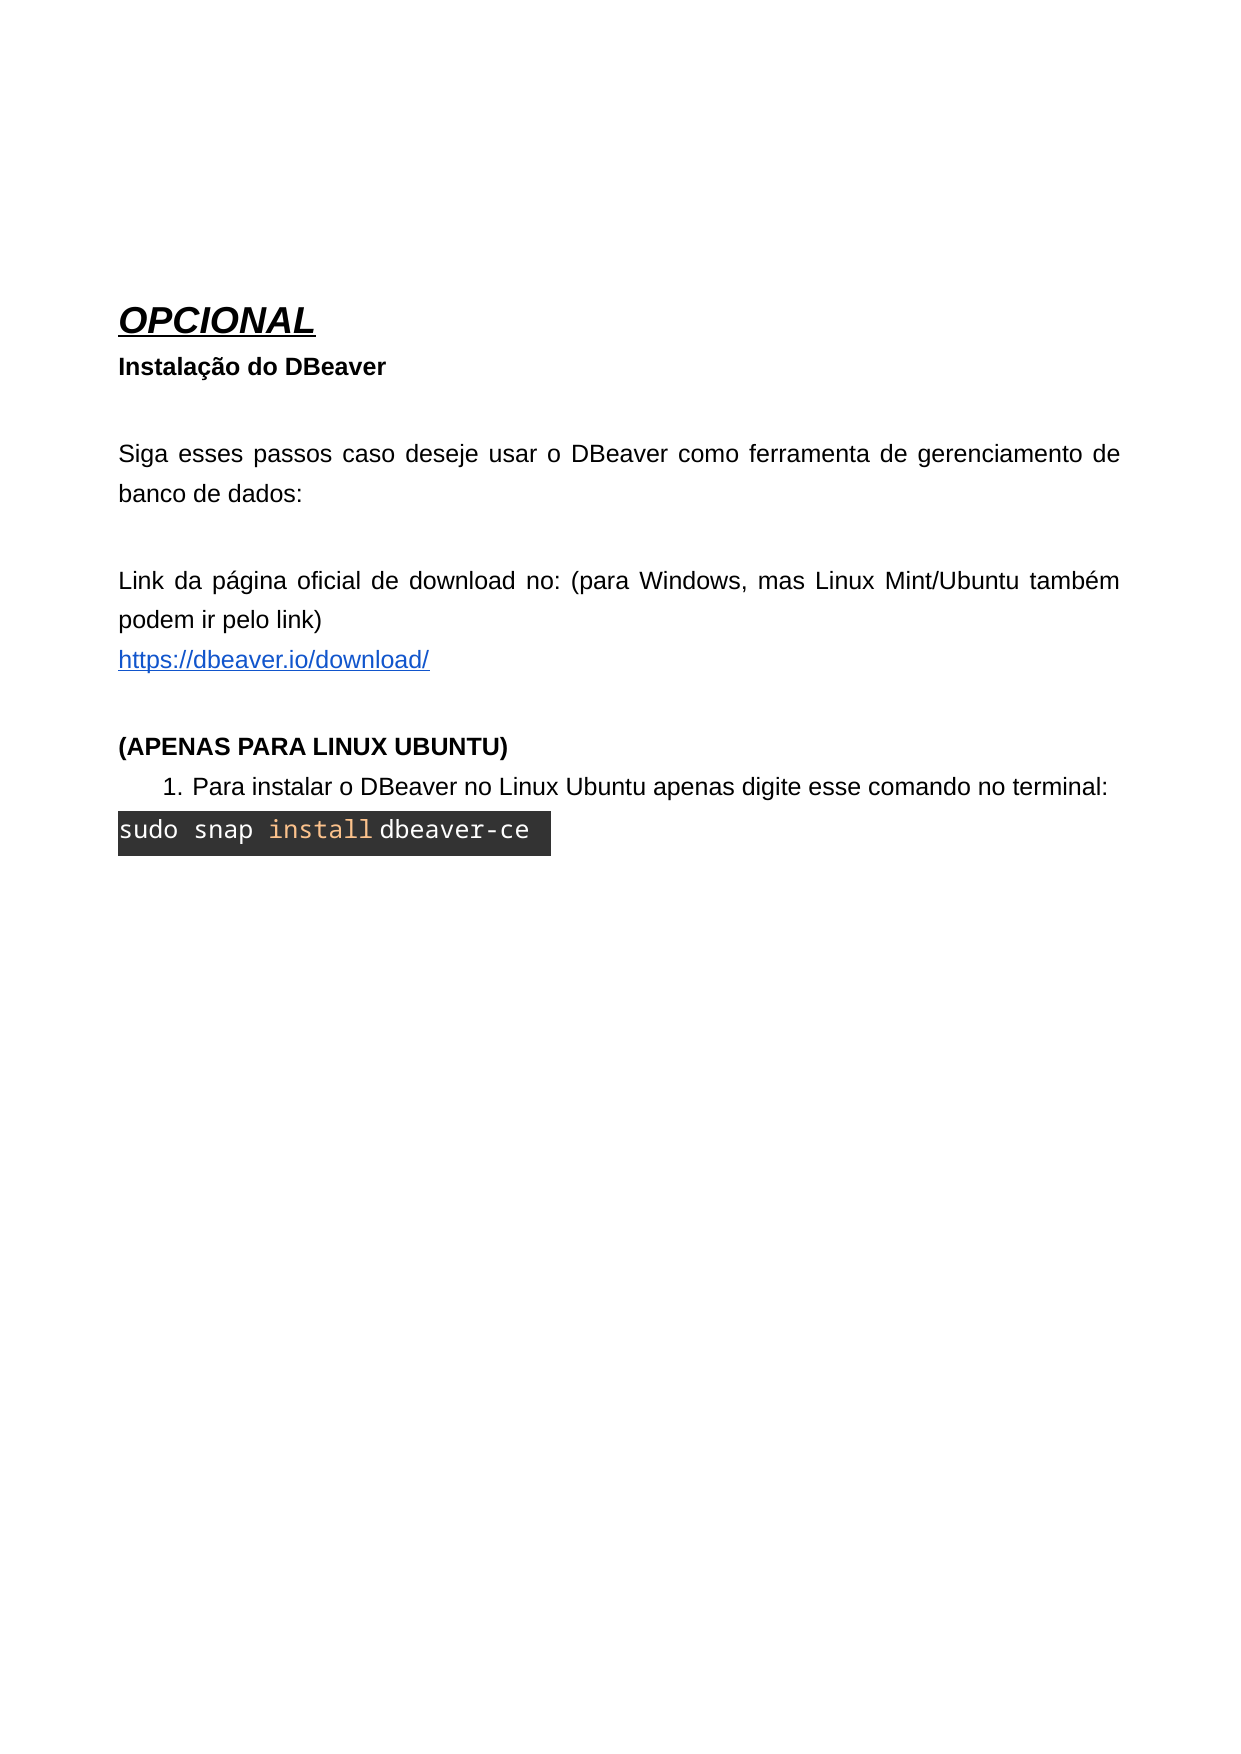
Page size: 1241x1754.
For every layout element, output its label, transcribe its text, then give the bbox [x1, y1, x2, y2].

text (APENAS PARA LINUX UBUNTU) [118, 732, 1122, 761]
text https://dbeaver.io/download/ [118, 645, 1122, 674]
table_header sudo snap install dbeaver-ce [118, 811, 551, 856]
list Para instalar o DBeaver no Linux Ubuntu apenas digite esse comando no terminal: [162, 772, 1122, 800]
text OPCIONAL Instalação do DBeaver [118, 298, 1122, 381]
text Link da página oficial de download no: (para Windows, mas Linux Mint/Ubuntu também podem ir pelo link) [118, 566, 1122, 634]
text Siga esses passos caso deseje usar o DBeaver como ferramenta de gerenciamento de banco de dados: [118, 439, 1122, 507]
